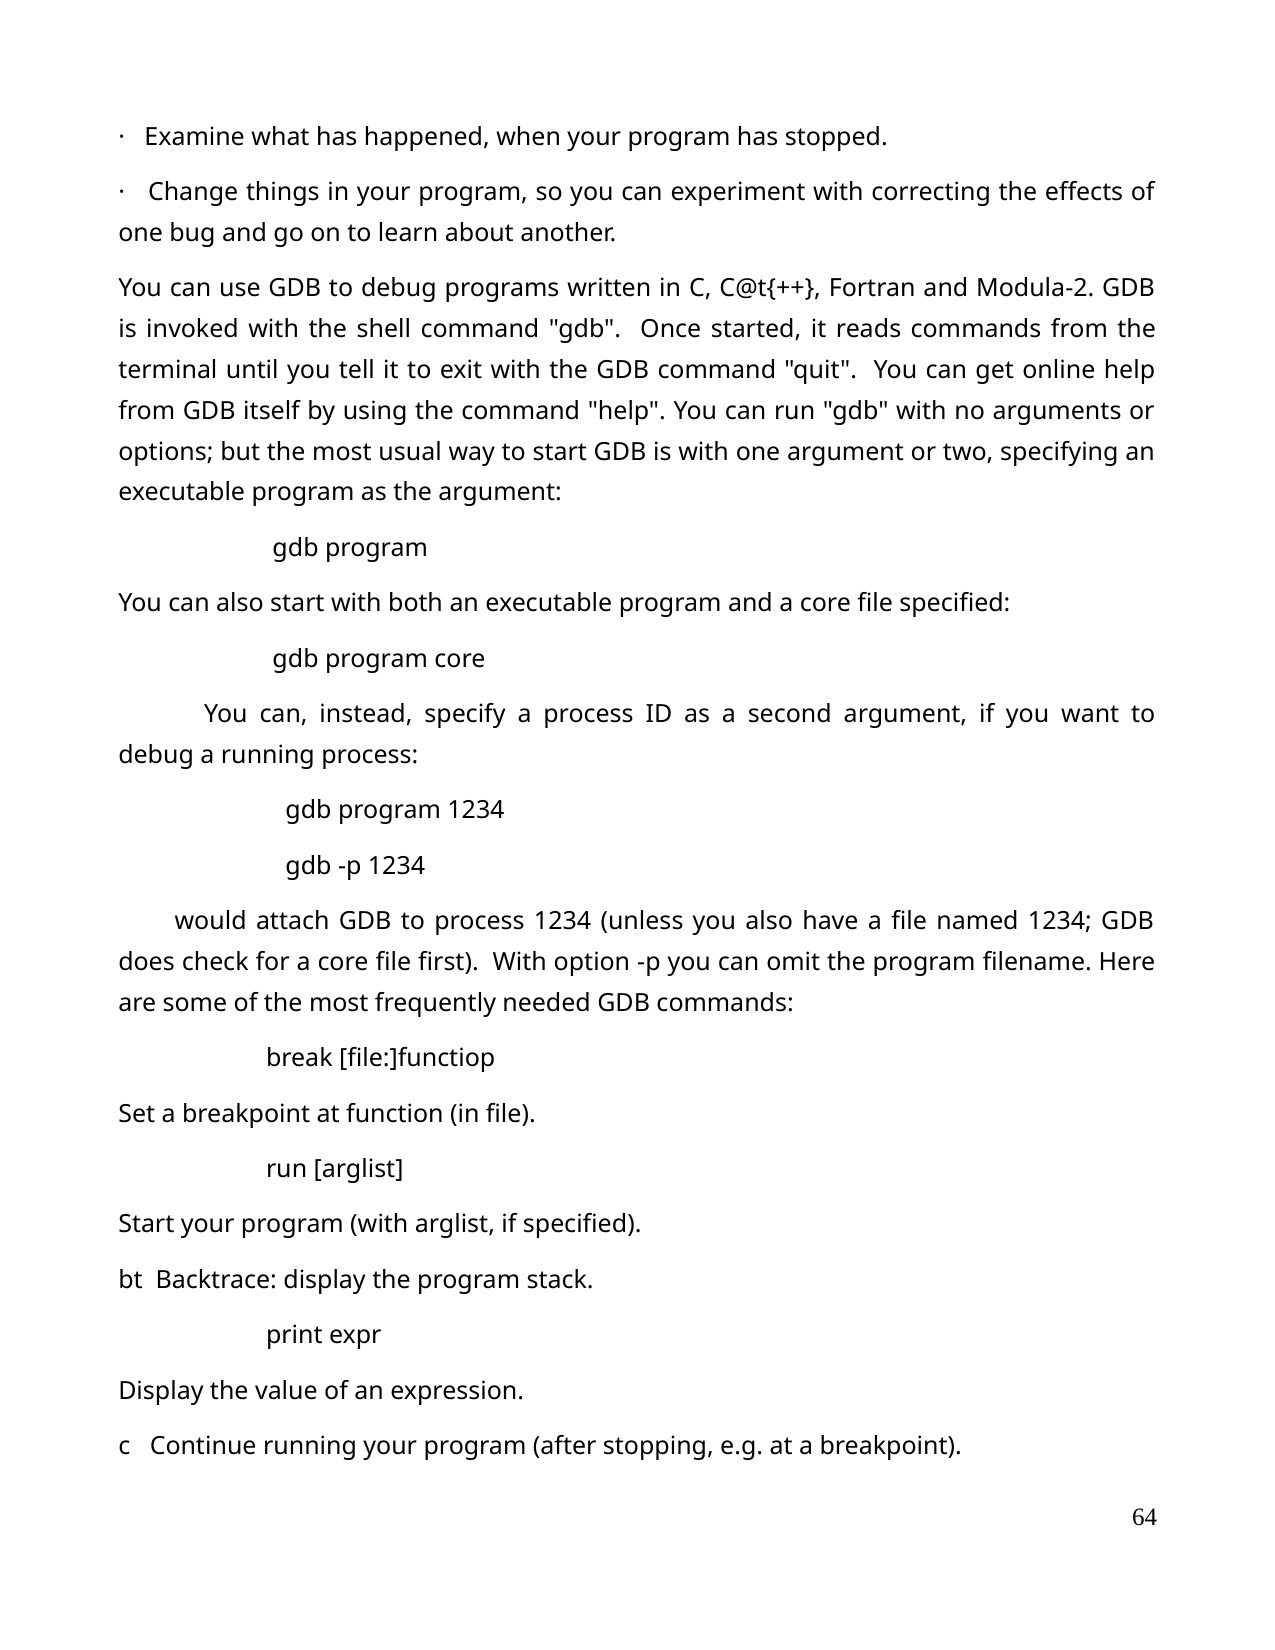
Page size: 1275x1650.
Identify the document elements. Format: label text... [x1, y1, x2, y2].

text c Continue running your program (after stopping, e.g. at a breakpoint). [118, 1428, 1157, 1462]
text You can also start with both an executable program and a core file specified: [118, 585, 1157, 619]
text Set a breakpoint at function (in file). [118, 1095, 1157, 1129]
text Display the value of an expression. [118, 1372, 1157, 1406]
text · Examine what has happened, when your program has stopped. [118, 118, 1157, 152]
text bt Backtrace: display the program stack. [118, 1261, 1157, 1296]
text break [file:]functiop [118, 1040, 1157, 1074]
text You can, instead, specify a process ID as a second argument, if you want to debug a running process: [118, 696, 1157, 771]
text gdb -p 1234 [118, 847, 1157, 881]
text run [arglist] [118, 1151, 1157, 1185]
text would attach GDB to process 1234 (unless you also have a file named 1234; GDB does check for a core file first). With option -p you can omit the program filename. Here are some of the most frequently needed GDB commands: [118, 903, 1157, 1018]
text gdb program [118, 529, 1157, 563]
text gdb program core [118, 640, 1157, 674]
text print expr [118, 1317, 1157, 1351]
text · Change things in your program, so you can experiment with correcting the effects of one bug and go on to learn about another. [118, 173, 1157, 248]
text You can use GDB to debug programs written in C, C@t{++}, Fortran and Modula-2. GDB is invoked with the shell command "gdb". Once started, it reads commands from the terminal until you tell it to exit with the GDB command "quit". You can get online help from GDB itself by using the command "help". You can run "gdb" with no arguments or options; but the most usual way to start GDB is with one argument or two, specifying an executable program as the argument: [118, 270, 1157, 508]
text Start your program (with arglist, if specified). [118, 1206, 1157, 1240]
text gdb program 1234 [118, 792, 1157, 826]
